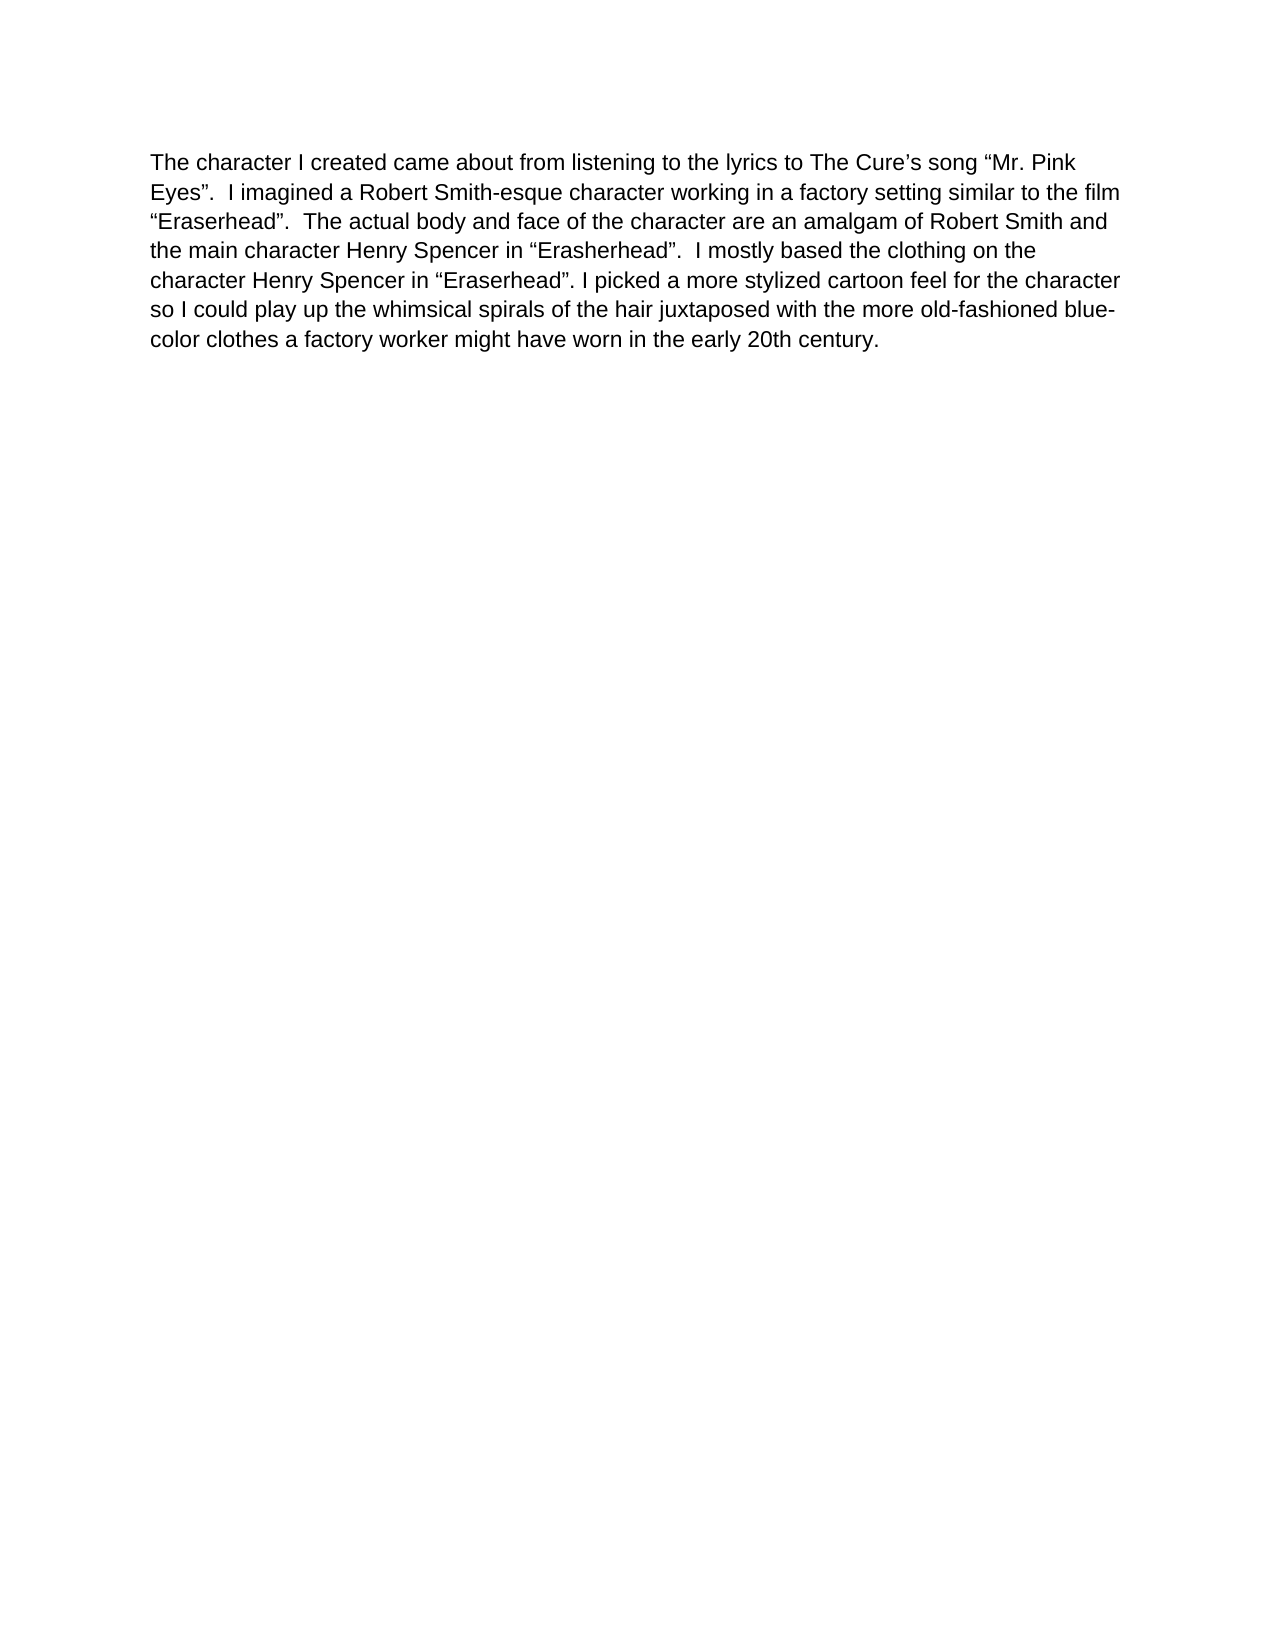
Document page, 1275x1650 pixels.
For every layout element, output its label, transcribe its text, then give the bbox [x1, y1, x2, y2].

text The character I created came about from listening to the lyrics to The Cure’s song “Mr. Pink Eyes”. I imagined a Robert Smith-esque character working in a factory setting similar to the film “Eraserhead”. The actual body and face of the character are an amalgam of Robert Smith and the main character Henry Spencer in “Erasherhead”. I mostly based the clothing on the character Henry Spencer in “Eraserhead”. I picked a more stylized cartoon feel for the character so I could play up the whimsical spirals of the hair juxtaposed with the more old-fashioned blue-color clothes a factory worker might have worn in the early 20th century. [150, 150, 1125, 352]
